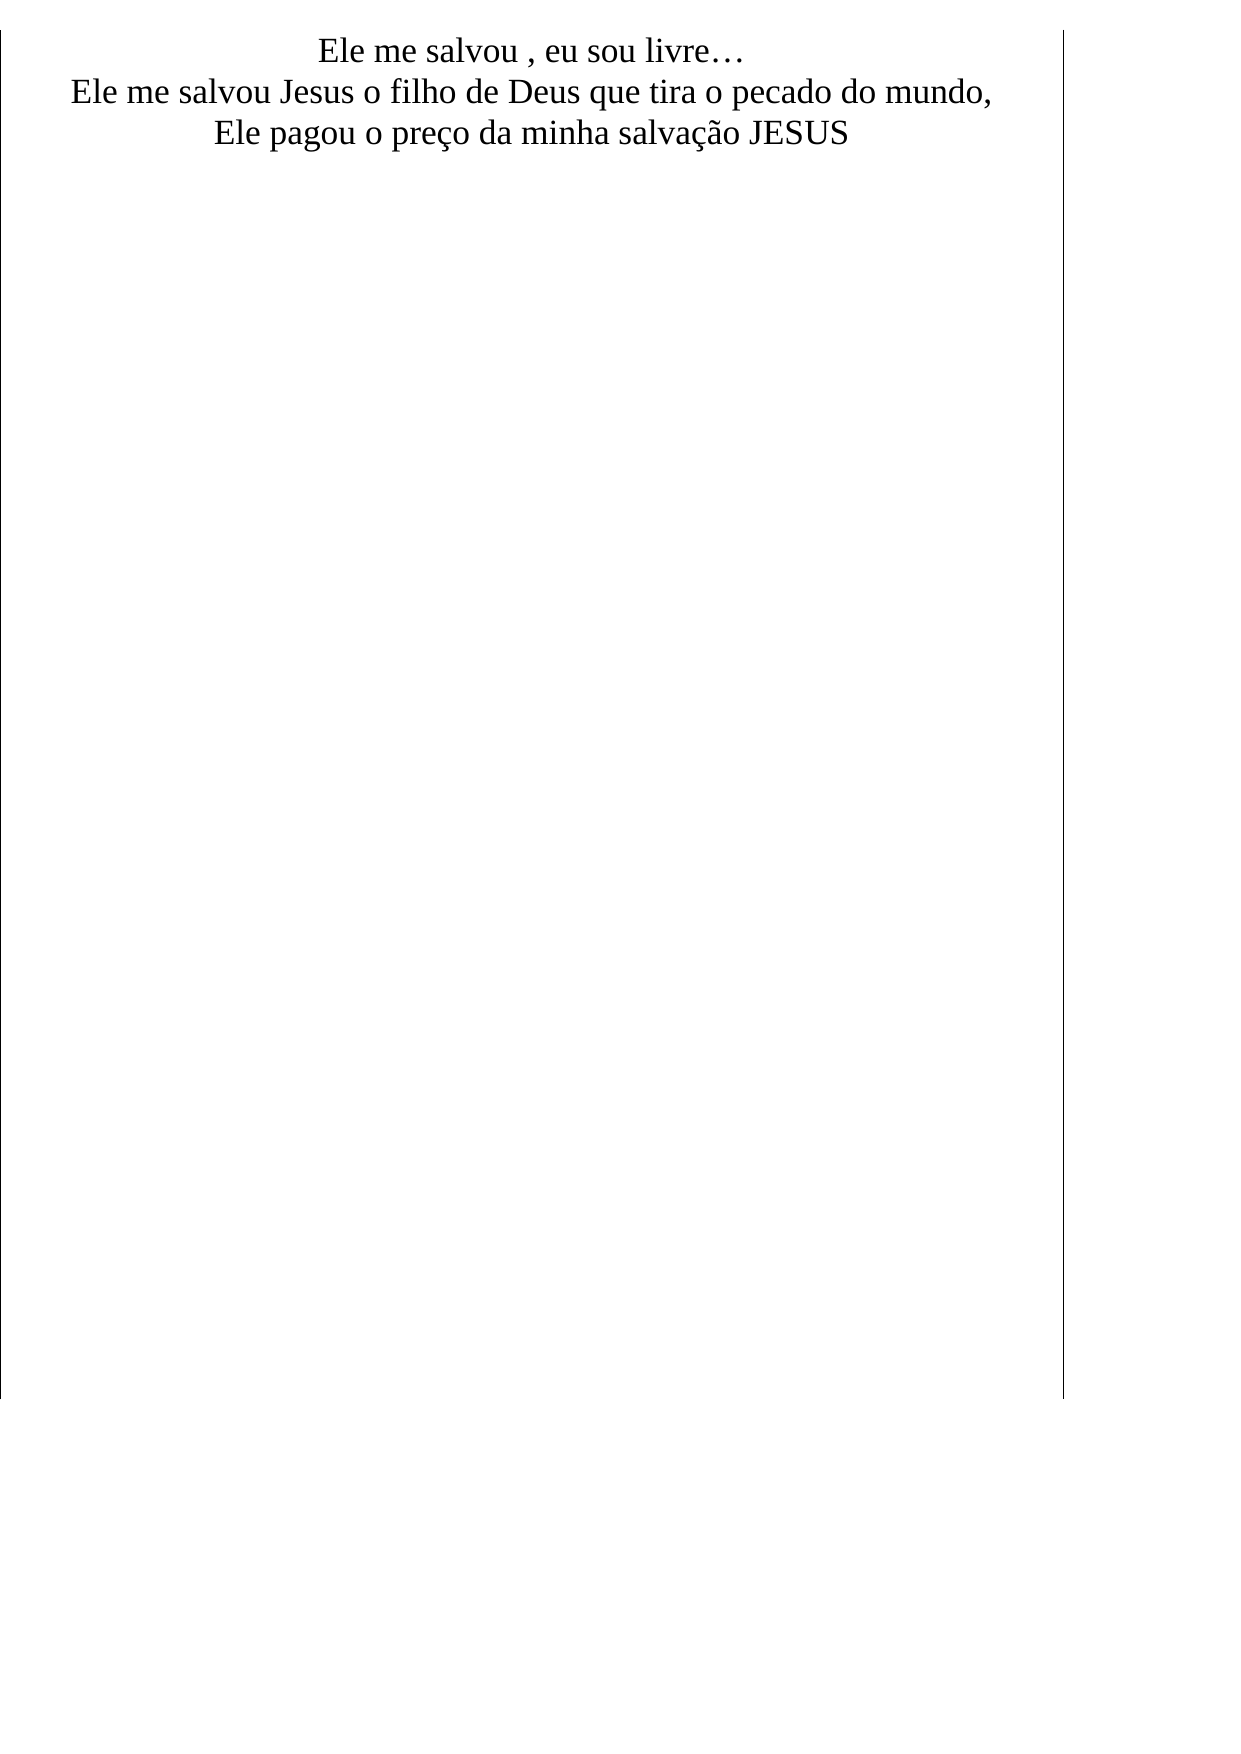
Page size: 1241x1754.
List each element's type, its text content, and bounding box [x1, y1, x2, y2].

text Ele pagou o preço da minha salvação JESUS [29, 111, 1033, 152]
text Ele me salvou Jesus o filho de Deus que tira o pecado do mundo, [29, 70, 1033, 111]
text Ele me salvou , eu sou livre… [29, 29, 1033, 70]
